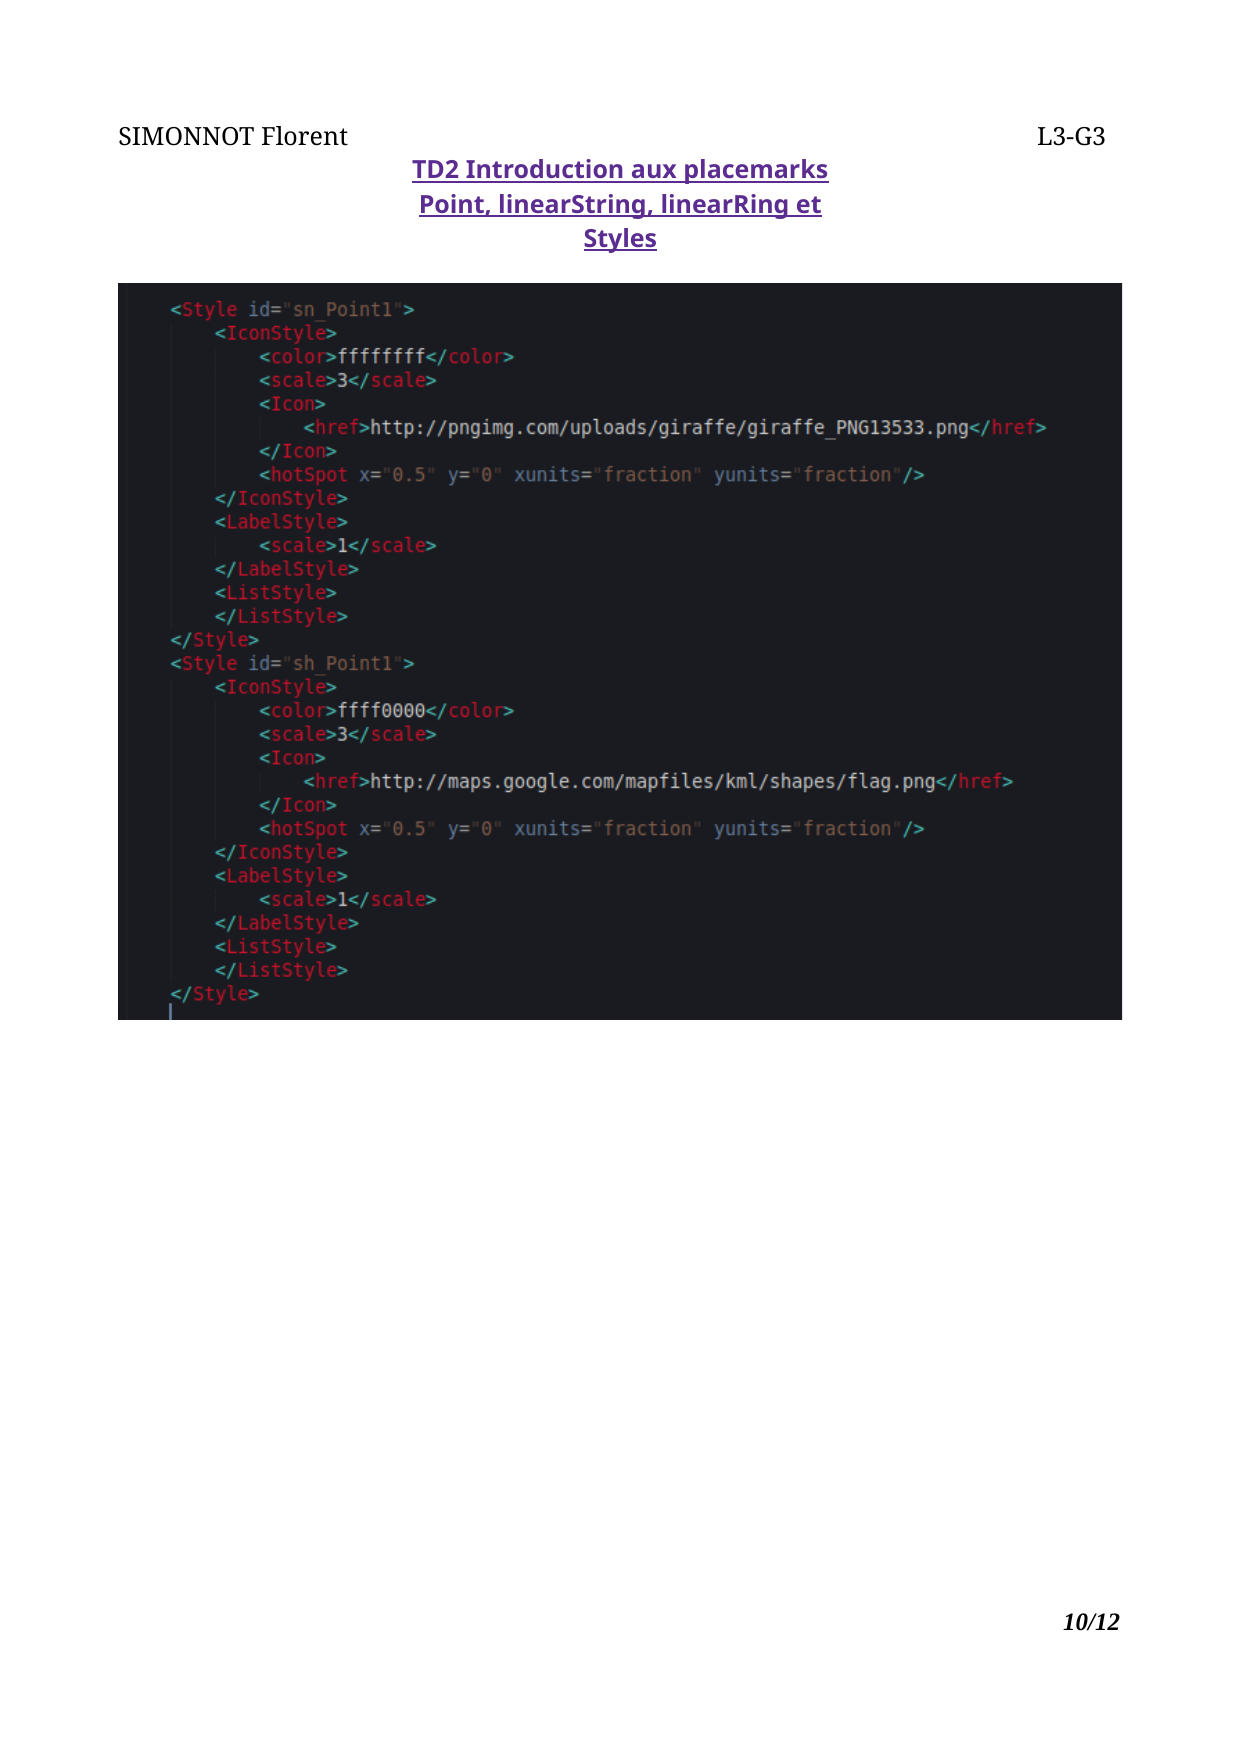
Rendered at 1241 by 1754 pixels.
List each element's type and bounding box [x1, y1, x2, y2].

picture [118, 283, 1123, 1020]
